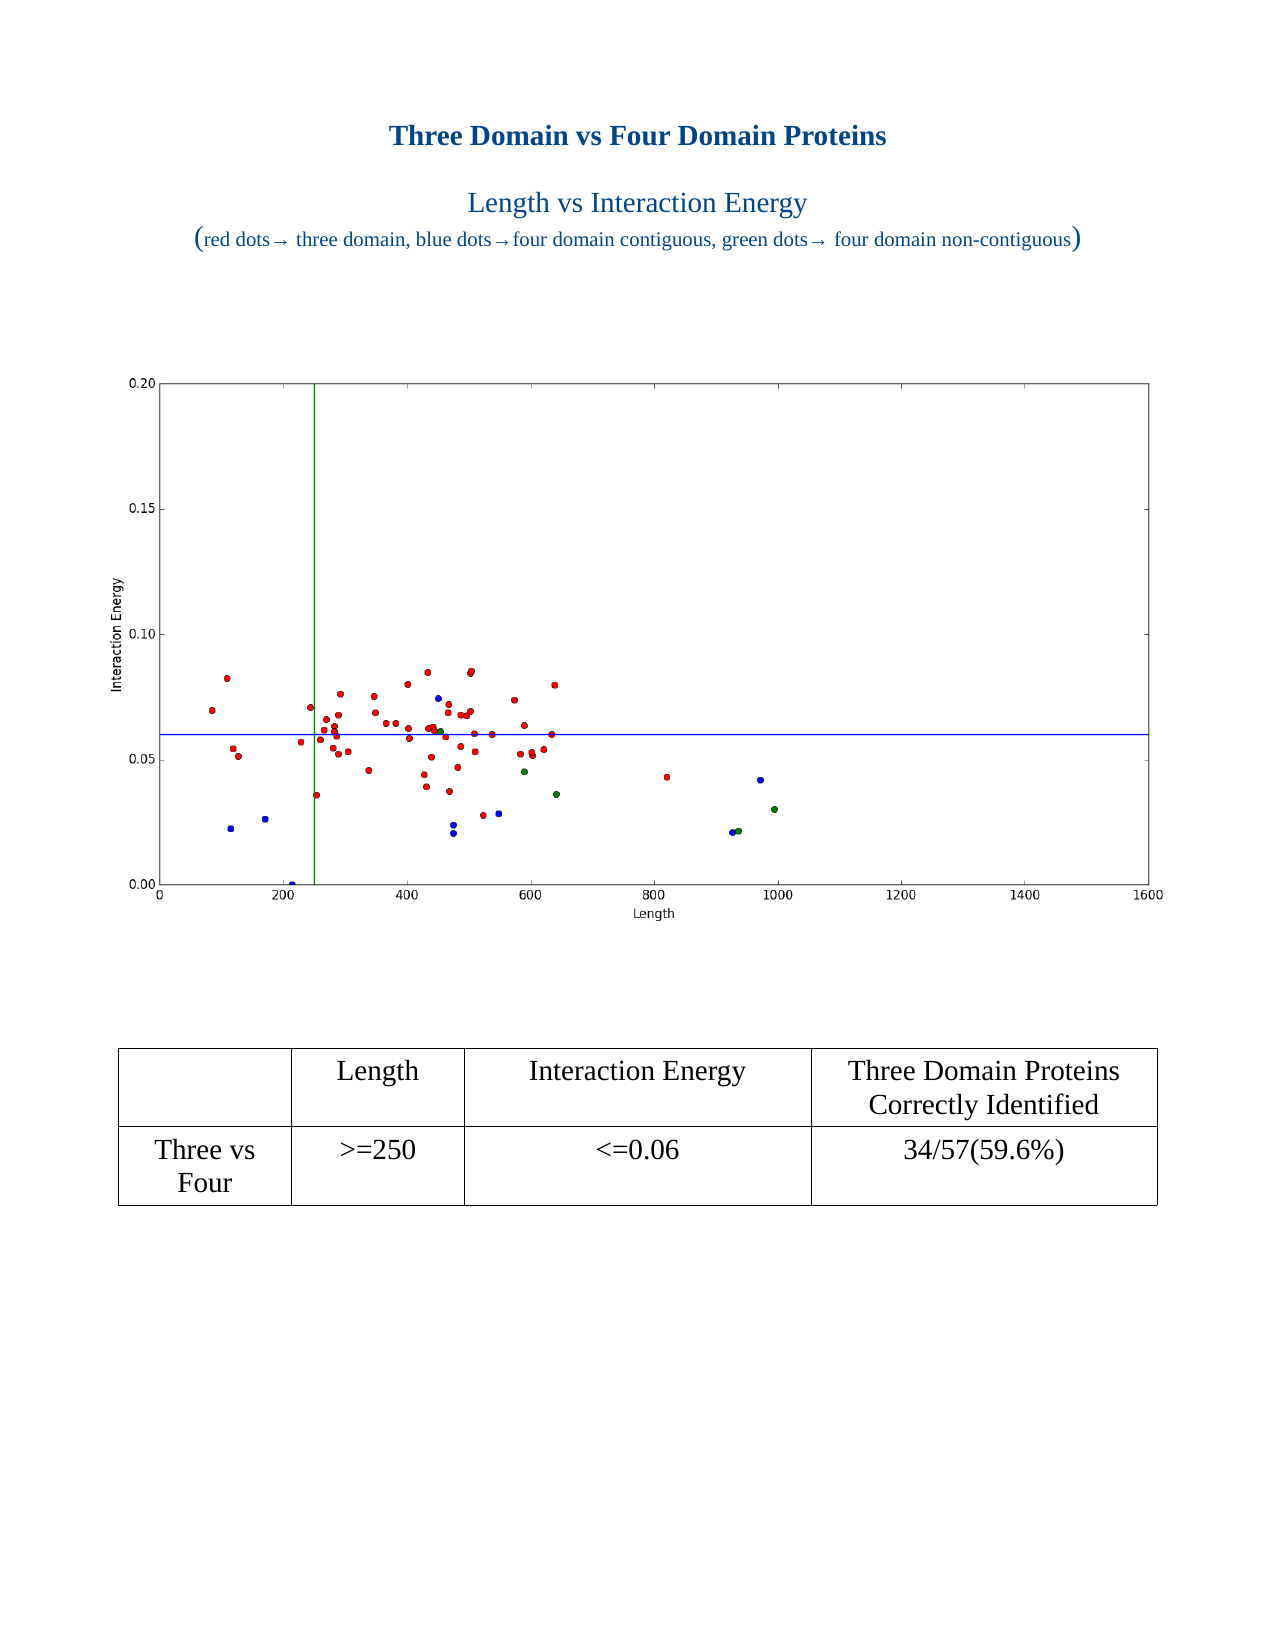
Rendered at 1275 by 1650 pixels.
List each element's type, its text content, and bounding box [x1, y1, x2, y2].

table_cell >=250 [292, 1127, 464, 1205]
table_cell 34/57(59.6%) [812, 1127, 1157, 1205]
table_cell <=0.06 [465, 1127, 811, 1205]
text (red dots→ three domain, blue dots→four domain contiguous, green dots→ four domain non-contiguous) [118, 219, 1157, 252]
picture [0, 321, 1275, 947]
table_header Three Domain Proteins Correctly Identified [812, 1049, 1157, 1126]
table_cell Three vs Four [119, 1127, 291, 1205]
table_header [119, 1049, 291, 1126]
table_header Length [292, 1049, 464, 1126]
text Three Domain vs Four Domain Proteins [118, 118, 1157, 152]
text Length vs Interaction Energy [118, 185, 1157, 219]
table_header Interaction Energy [465, 1049, 811, 1126]
